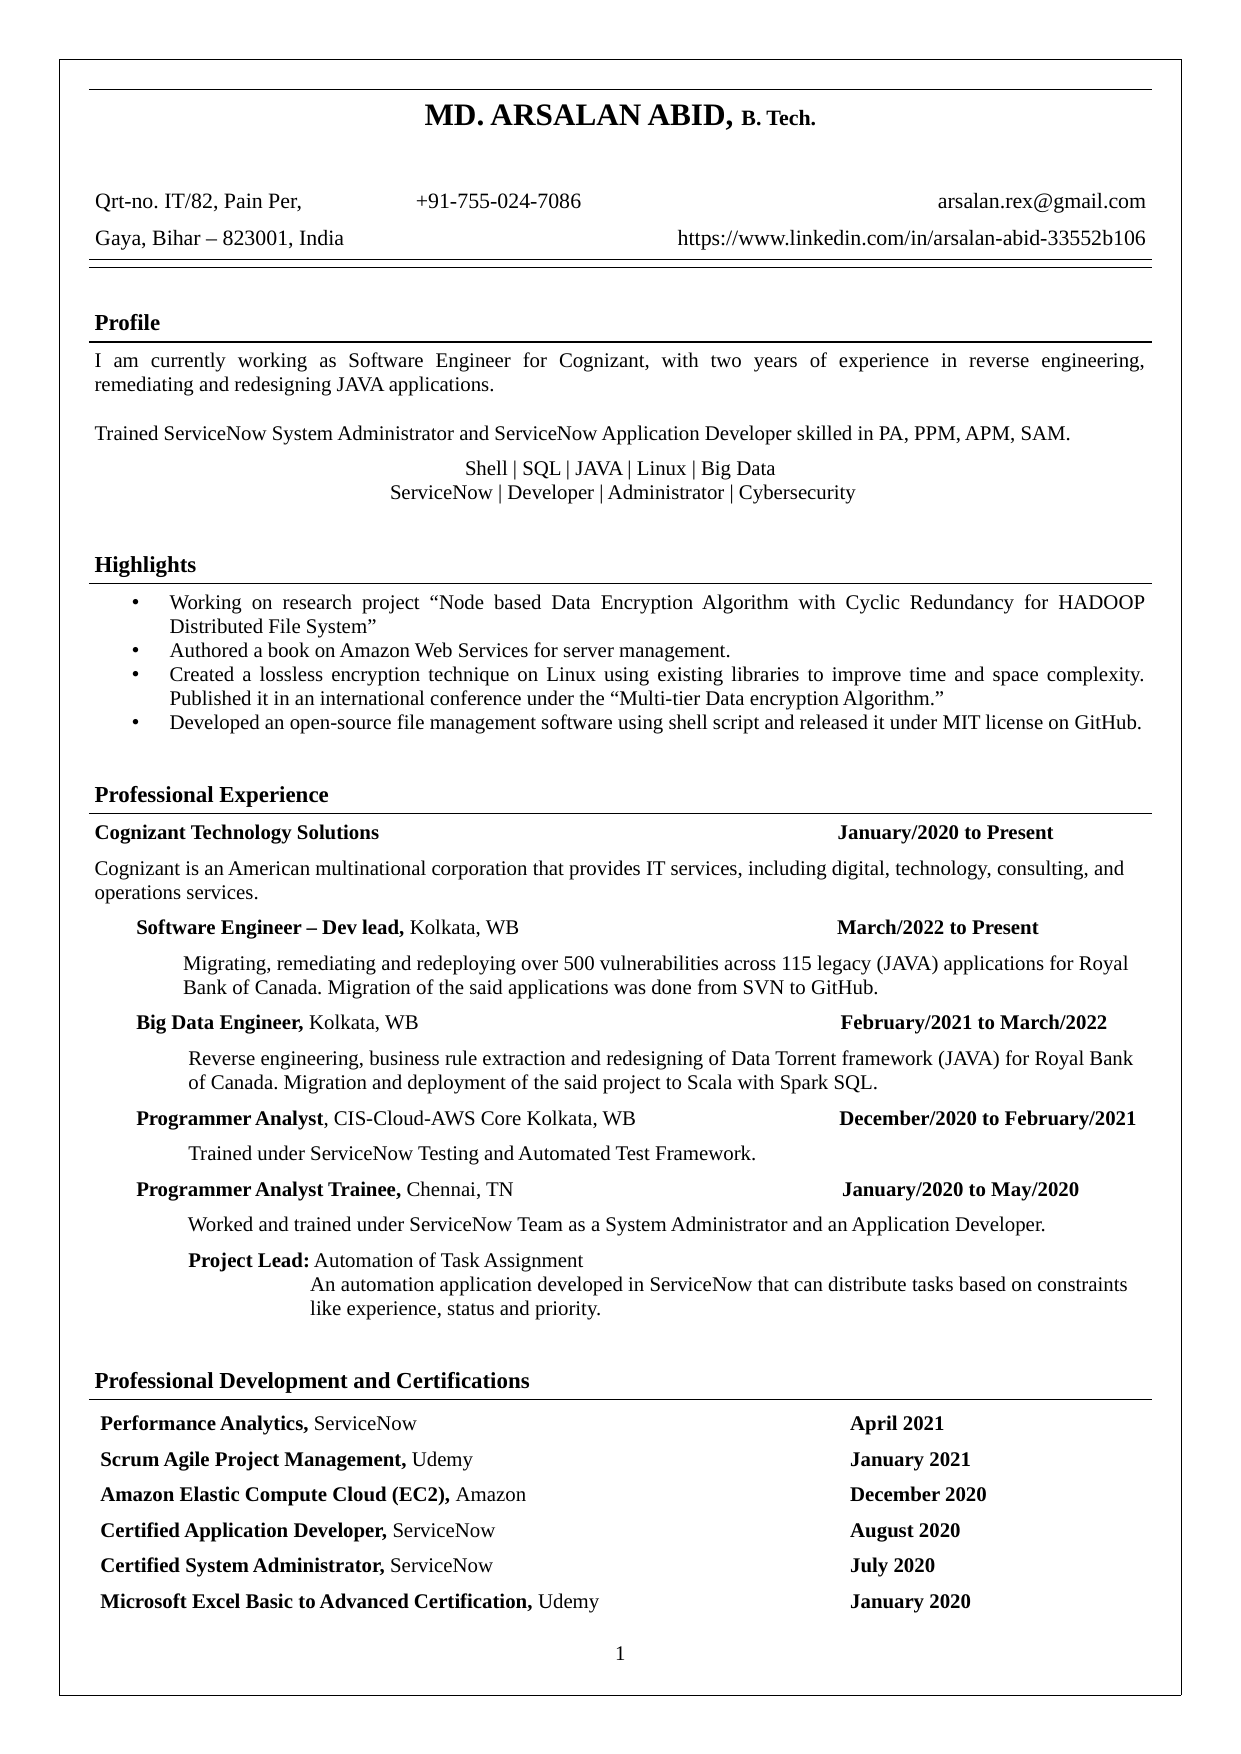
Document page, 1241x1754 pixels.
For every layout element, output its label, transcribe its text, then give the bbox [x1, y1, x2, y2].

table_cell August 2020 [844, 1512, 1146, 1548]
table_cell Shell | SQL | JAVA | Linux | Big Data ServiceNow | Developer | Administrator | Cybersecurity [89, 450, 1152, 510]
table_cell July 2020 [844, 1548, 1146, 1583]
table_header +91-755-024-7086 [361, 182, 587, 219]
table_header Qrt-no. IT/82, Pain Per, [89, 182, 361, 219]
table_cell Highlights [89, 545, 1152, 583]
table_cell Cognizant is an American multinational corporation that provides IT services, including digital, technology, consulting, and operations services. [89, 850, 1152, 909]
table_cell Profile [89, 304, 1152, 341]
table_cell https://www.linkedin.com/in/arsalan-abid-33552b106 [587, 219, 1152, 259]
table_cell Trained under ServiceNow Testing and Automated Test Framework. [89, 1135, 1152, 1171]
table_cell Software Engineer – Dev lead, Kolkata, WB March/2022 to Present [89, 910, 1152, 945]
table_cell December 2020 [844, 1477, 1146, 1512]
table_cell Professional Experience [89, 776, 1152, 813]
table_cell Professional Development and Certifications [89, 1361, 1152, 1399]
table_header arsalan.rex@gmail.com [587, 182, 1152, 219]
table_cell Scrum Agile Project Management, Udemy [94, 1441, 844, 1477]
table_header MD. ARSALAN ABID, B. Tech. [89, 90, 1152, 182]
table_cell [361, 219, 587, 259]
table_cell Reverse engineering, business rule extraction and redesigning of Data Torrent framework (JAVA) for Royal Bank of Canada. Migration and deployment of the said project to Scala with Spark SQL. [89, 1040, 1152, 1100]
table_cell Big Data Engineer, Kolkata, WB February/2021 to March/2022 [89, 1005, 1152, 1040]
table_cell Working on research project “Node based Data Encryption Algorithm with Cyclic Redundancy for HADOOP Distributed File System” Authored a book on Amazon Web Services for server management. Created a lossless encryption technique on Linux using existing libraries to improve time and space complexity. Published it in an international conference under the “Multi-tier Data encryption Algorithm.” Developed an open-source file management software using shell script and released it under MIT license on GitHub. [89, 584, 1152, 740]
table_cell Certified System Administrator, ServiceNow [94, 1548, 844, 1583]
table_cell January 2020 [844, 1583, 1146, 1619]
table_cell Cognizant Technology Solutions January/2020 to Present [89, 814, 1152, 850]
table_cell [89, 1400, 1152, 1624]
table_cell Migrating, remediating and redeploying over 500 vulnerabilities across 115 legacy (JAVA) applications for Royal Bank of Canada. Migration of the said applications was done from SVN to GitHub. [89, 945, 1152, 1004]
table_cell I am currently working as Software Engineer for Cognizant, with two years of experience in reverse engineering, remediating and redesigning JAVA applications. Trained ServiceNow System Administrator and ServiceNow Application Developer skilled in PA, PPM, APM, SAM. [89, 343, 1152, 450]
table_header April 2021 [844, 1406, 1146, 1441]
table_cell [89, 740, 1152, 776]
table_cell [89, 1325, 1152, 1361]
table_cell Programmer Analyst, CIS-Cloud-AWS Core Kolkata, WB December/2020 to February/2021 [89, 1100, 1152, 1135]
table_cell Programmer Analyst Trainee, Chennai, TN January/2020 to May/2020 [89, 1171, 1152, 1206]
table_header [89, 260, 1152, 267]
table_cell Amazon Elastic Compute Cloud (EC2), Amazon [94, 1477, 844, 1512]
table_cell Certified Application Developer, ServiceNow [94, 1512, 844, 1548]
table_cell Microsoft Excel Basic to Advanced Certification, Udemy [94, 1583, 844, 1619]
table_cell January 2021 [844, 1441, 1146, 1477]
table_header Performance Analytics, ServiceNow [94, 1406, 844, 1441]
table_cell [89, 268, 1152, 304]
table_cell Project Lead: Automation of Task Assignment An automation application developed in ServiceNow that can distribute tasks based on constraints like experience, status and priority. [89, 1242, 1152, 1325]
table_cell Worked and trained under ServiceNow Team as a System Administrator and an Application Developer. [89, 1206, 1152, 1242]
table_cell Gaya, Bihar – 823001, India [89, 219, 361, 259]
table_cell [89, 510, 1152, 545]
